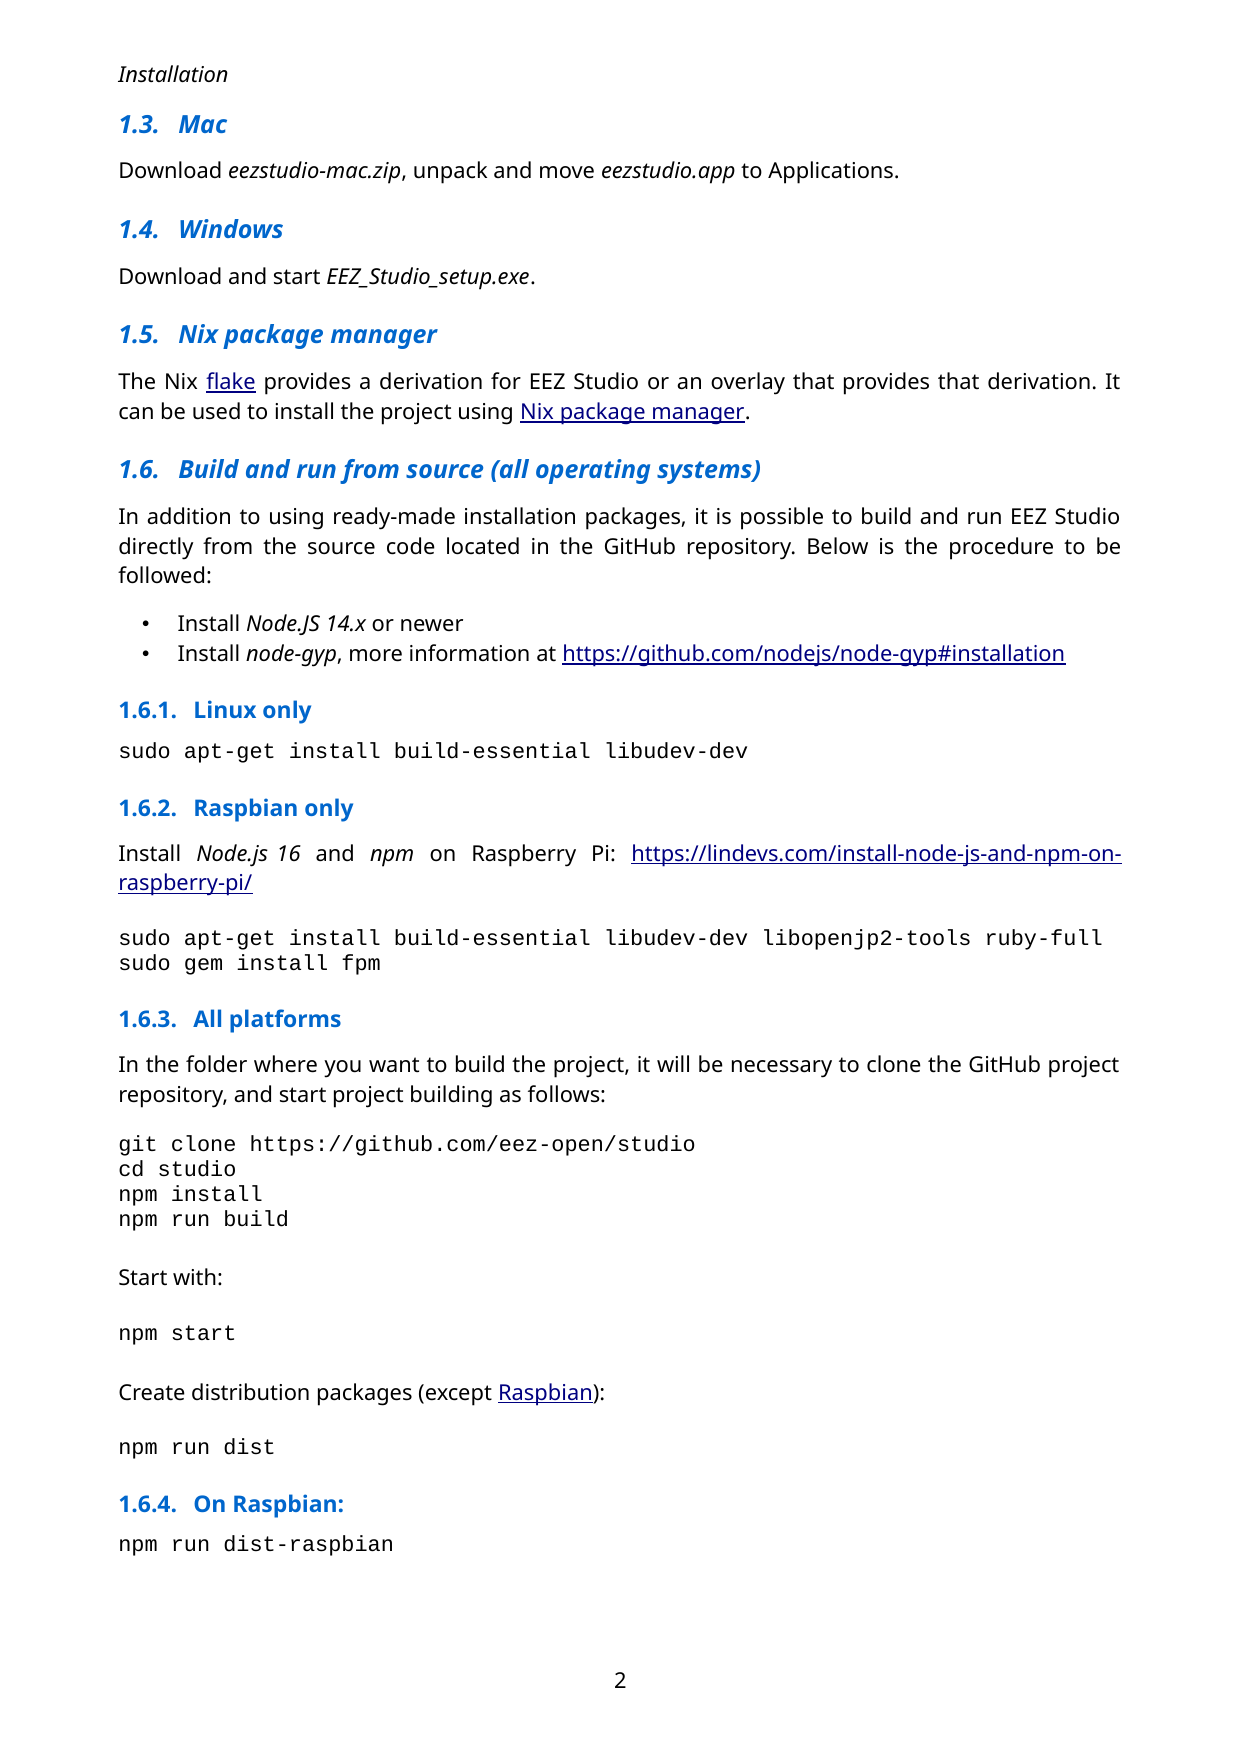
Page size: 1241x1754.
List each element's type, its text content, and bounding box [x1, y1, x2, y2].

subtitle Mac [118, 107, 1122, 141]
subtitle On Raspbian: [118, 1487, 1122, 1519]
list Install node-gyp, more information at https://github.com/nodejs/node-gyp#installation [142, 638, 1110, 667]
text git clone https://github.com/eez-open/studio [118, 1133, 1122, 1158]
text npm run dist [118, 1436, 1122, 1461]
text Start with: [118, 1262, 1122, 1292]
text In addition to using ready-made installation packages, it is possible to build and run EEZ Studio directly from the source code located in the GitHub repository. Below is the procedure to be followed: [118, 501, 1122, 590]
text In the folder where you want to build the project, it will be necessary to clone the GitHub project repository, and start project building as follows: [118, 1049, 1122, 1109]
subtitle All platforms [118, 1003, 1122, 1034]
text sudo gem install fpm [118, 952, 1122, 976]
text npm install [118, 1183, 1122, 1208]
text npm start [118, 1322, 1122, 1347]
list Install Node.JS 14.x or newer [142, 608, 1110, 638]
subtitle Nix package manager [118, 317, 1122, 351]
text sudo apt-get install build-essential libudev-dev [118, 740, 1122, 765]
text sudo apt-get install build-essential libudev-dev libopenjp2-tools ruby-full [118, 927, 1122, 952]
text cd studio [118, 1158, 1122, 1183]
text The Nix flake provides a derivation for EEZ Studio or an overlay that provides that derivation. It can be used to install the project using Nix package manager. [118, 366, 1122, 425]
text npm run dist-raspbian [118, 1533, 1122, 1558]
subtitle Raspbian only [118, 791, 1122, 823]
text Install Node.js 16 and npm on Raspberry Pi: https://lindevs.com/install-node-js-and-npm-on-raspberry-pi/ [118, 837, 1122, 897]
subtitle Linux only [118, 694, 1122, 725]
text Create distribution packages (except Raspbian): [118, 1377, 1122, 1406]
subtitle Windows [118, 212, 1122, 246]
text npm run build [118, 1208, 1122, 1233]
text Download eezstudio-mac.zip, unpack and move eezstudio.app to Applications. [118, 155, 1122, 185]
text Download and start EEZ_Studio_setup.exe. [118, 261, 1122, 290]
subtitle Build and run from source (all operating systems) [118, 452, 1122, 486]
